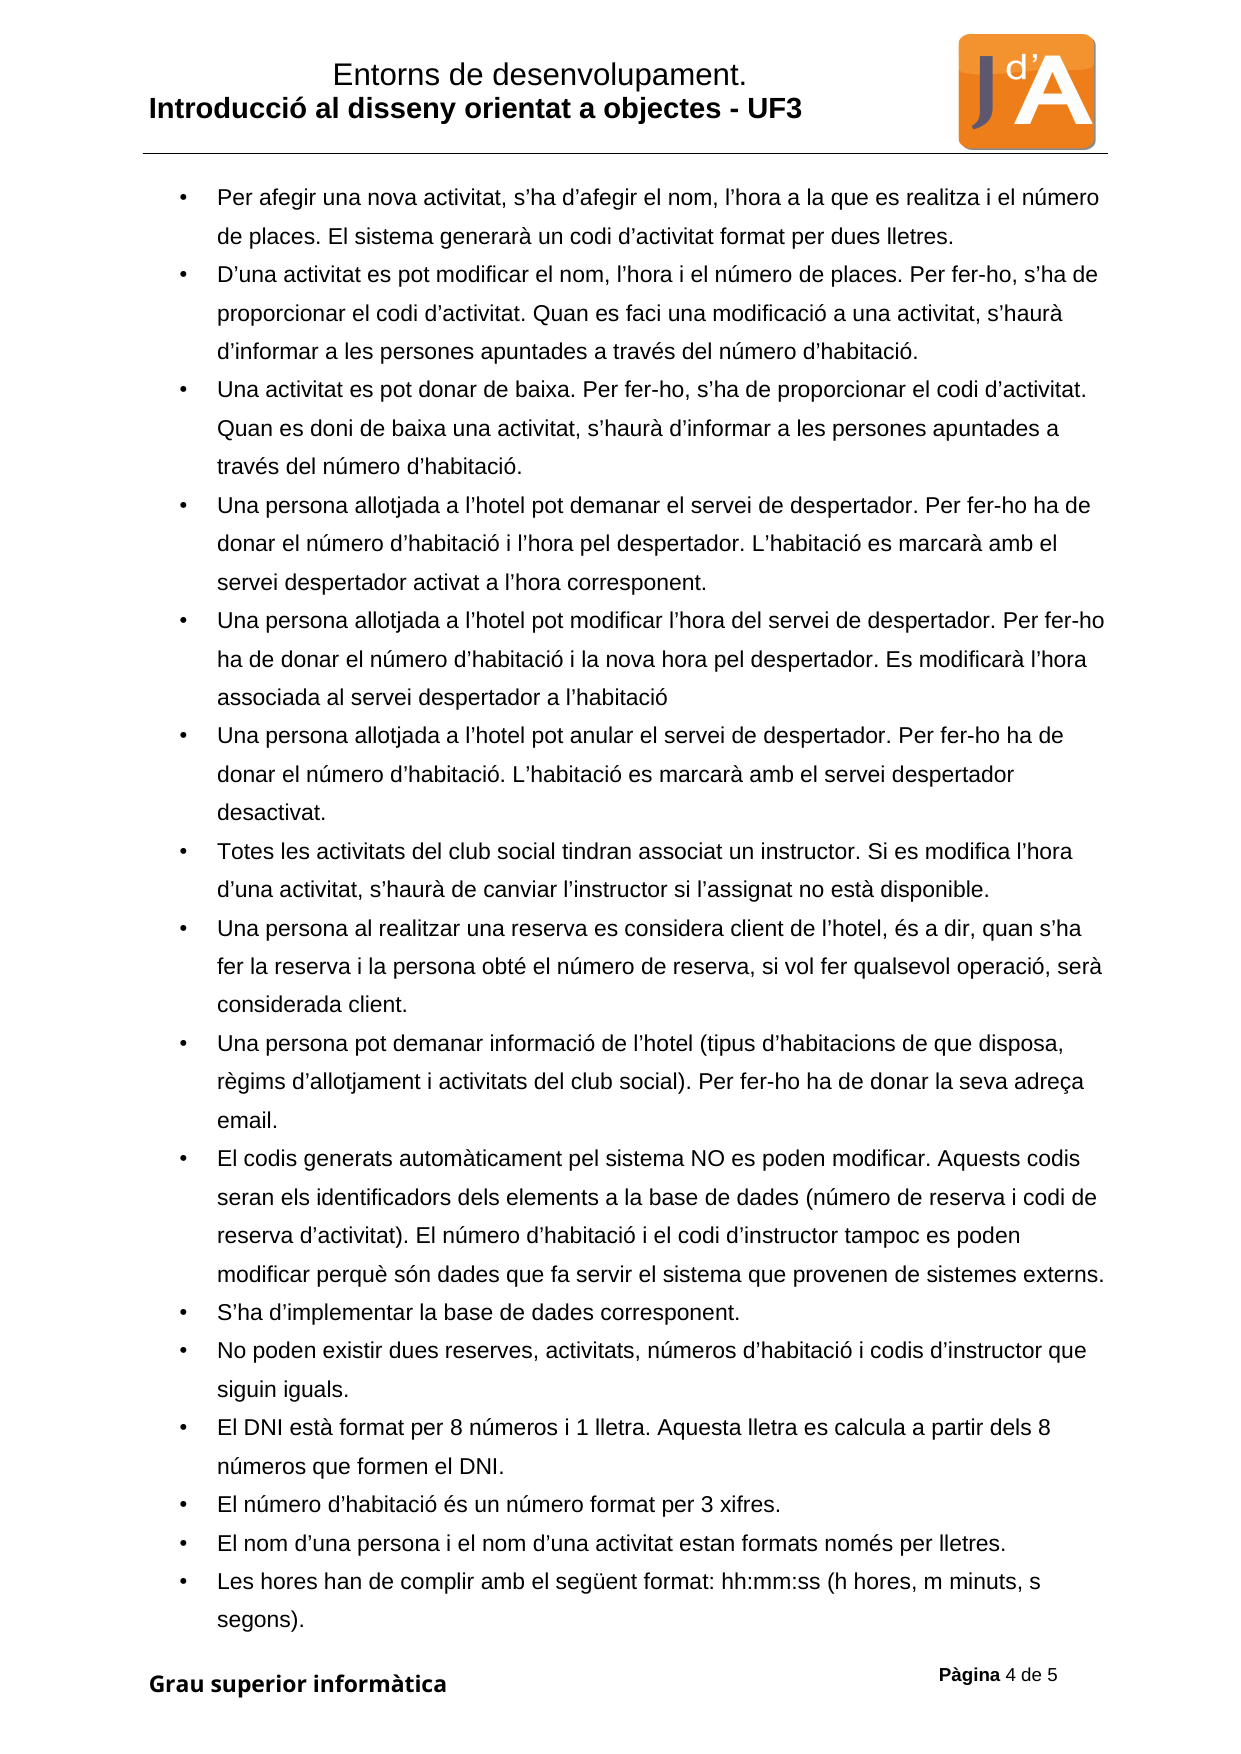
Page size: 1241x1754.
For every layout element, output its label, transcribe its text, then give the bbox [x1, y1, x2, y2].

list Una persona allotjada a l’hotel pot anular el servei de despertador. Per fer-ho ha de donar el número d’habitació. L’habitació es marcarà amb el servei despertador desactivat. [179, 723, 1107, 826]
list Les hores han de complir amb el següent format: hh:mm:ss (h hores, m minuts, s segons). [179, 1569, 1107, 1633]
list Una persona pot demanar informació de l’hotel (tipus d’habitacions de que disposa, règims d’allotjament i activitats del club social). Per fer-ho ha de donar la seva adreça email. [179, 1031, 1107, 1133]
list El nom d’una persona i el nom d’una activitat estan formats només per lletres. [179, 1530, 1107, 1556]
list Una persona allotjada a l’hotel pot modificar l’hora del servei de despertador. Per fer-ho ha de donar el número d’habitació i la nova hora pel despertador. Es modificarà l’hora associada al servei despertador a l’habitació [179, 608, 1107, 710]
list El número d’habitació és un número format per 3 xifres. [179, 1492, 1107, 1517]
list Una activitat es pot donar de baixa. Per fer-ho, s’ha de proporcionar el codi d’activitat. Quan es doni de baixa una activitat, s’haurà d’informar a les persones apuntades a través del número d’habitació. [179, 377, 1107, 480]
list D’una activitat es pot modificar el nom, l’hora i el número de places. Per fer-ho, s’ha de proporcionar el codi d’activitat. Quan es faci una modificació a una activitat, s’haurà d’informar a les persones apuntades a través del número d’habitació. [179, 262, 1107, 364]
list S’ha d’implementar la base de dades corresponent. [179, 1300, 1107, 1325]
picture [958, 34, 1096, 150]
list Per afegir una nova activitat, s’ha d’afegir el nom, l’hora a la que es realitza i el número de places. El sistema generarà un codi d’activitat format per dues lletres. [179, 185, 1107, 249]
list Una persona allotjada a l’hotel pot demanar el servei de despertador. Per fer-ho ha de donar el número d’habitació i l’hora pel despertador. L’habitació es marcarà amb el servei despertador activat a l’hora corresponent. [179, 492, 1107, 595]
list El DNI està format per 8 números i 1 lletra. Aquesta lletra es calcula a partir dels 8 números que formen el DNI. [179, 1415, 1107, 1479]
list Una persona al realitzar una reserva es considera client de l’hotel, és a dir, quan s’ha fer la reserva i la persona obté el número de reserva, si vol fer qualsevol operació, serà considerada client. [179, 915, 1107, 1018]
list El codis generats automàticament pel sistema NO es poden modificar. Aquests codis seran els identificadors dels elements a la base de dades (número de reserva i codi de reserva d’activitat). El número d’habitació i el codi d’instructor tampoc es poden modificar perquè són dades que fa servir el sistema que provenen de sistemes externs. [179, 1146, 1107, 1287]
list Totes les activitats del club social tindran associat un instructor. Si es modifica l’hora d’una activitat, s’haurà de canviar l’instructor si l’assignat no està disponible. [179, 838, 1107, 902]
list No poden existir dues reserves, activitats, números d’habitació i codis d’instructor que siguin iguals. [179, 1338, 1107, 1402]
